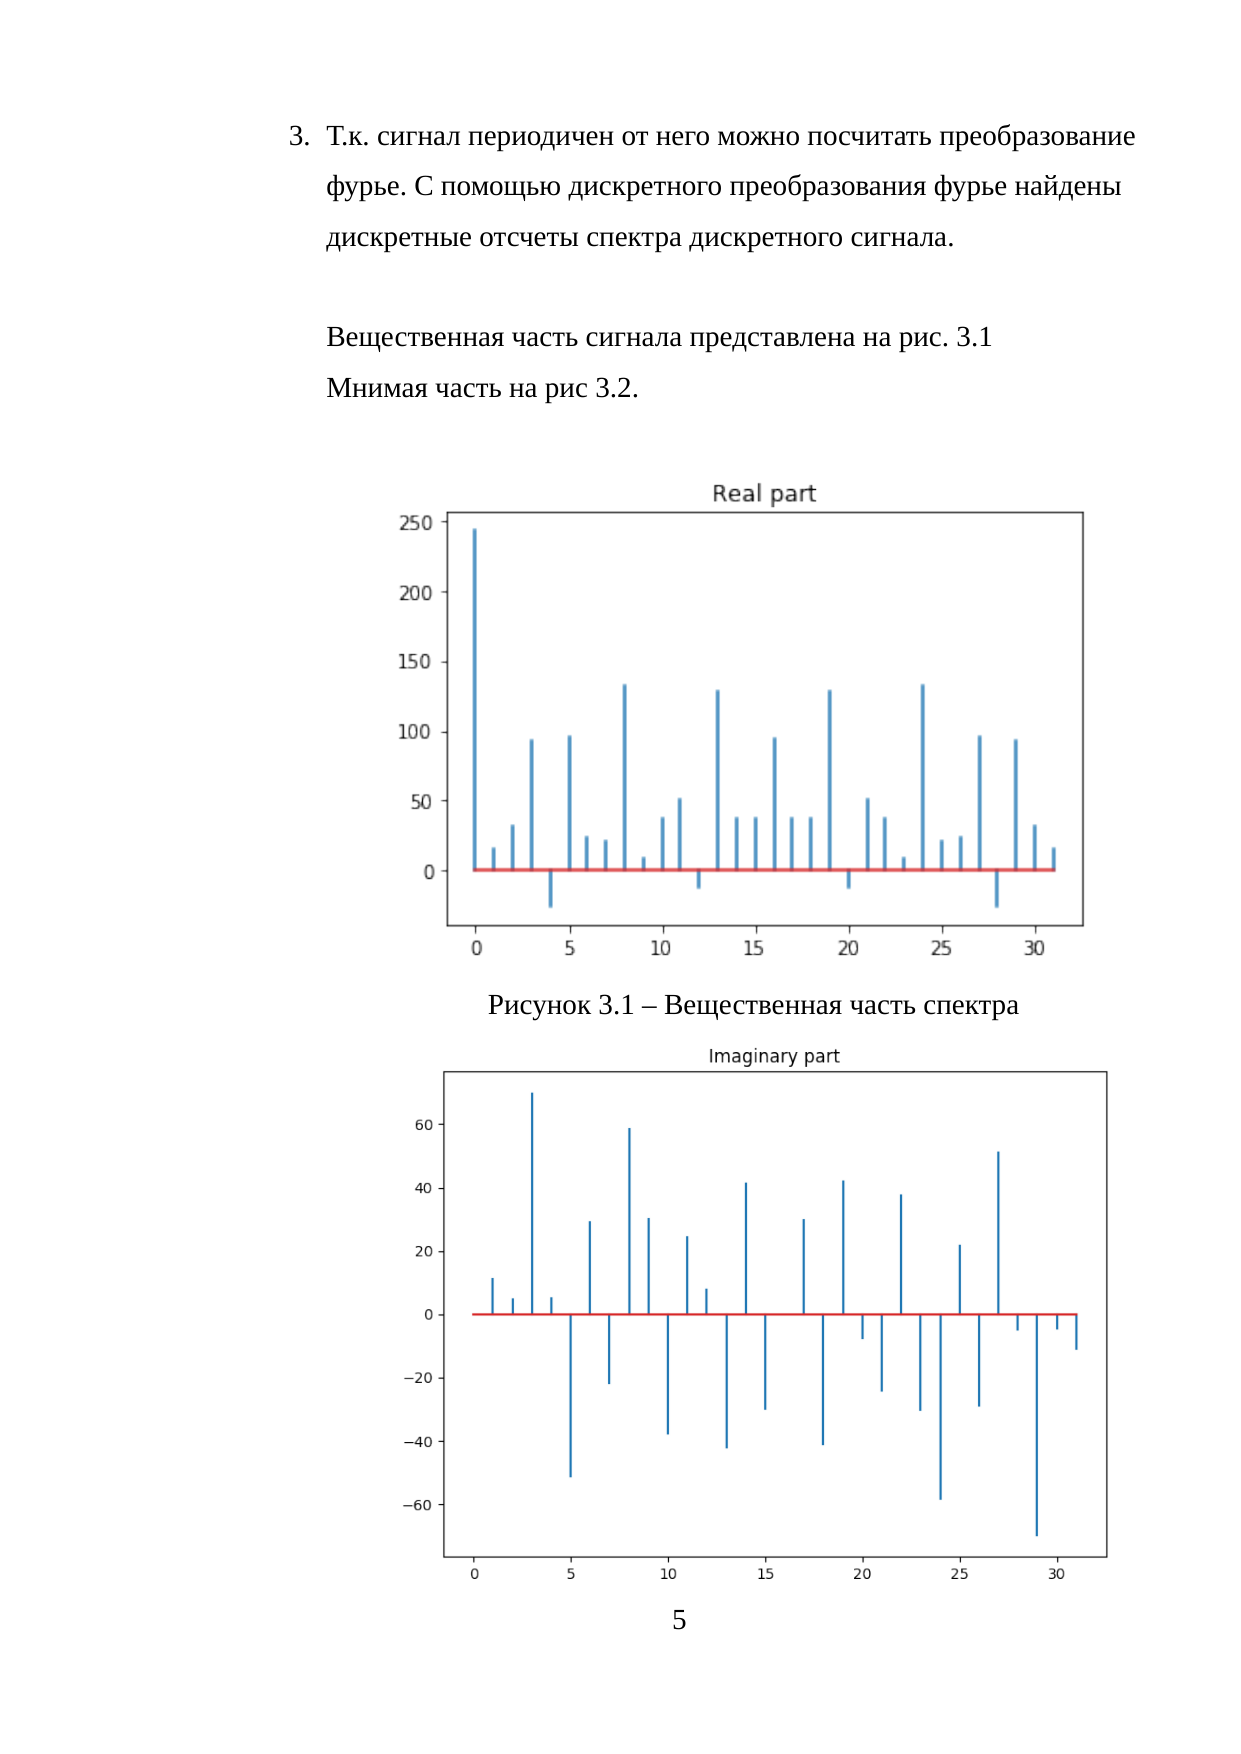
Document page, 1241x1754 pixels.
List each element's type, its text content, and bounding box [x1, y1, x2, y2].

list Мнимая часть на рис 3.2. [288, 370, 1181, 403]
list Рисунок 3.1 – Вещественная часть спектра [288, 987, 1181, 1021]
picture [384, 470, 1096, 971]
list Вещественная часть сигнала представлена на рис. 3.1 [288, 319, 1181, 353]
list Т.к. сигнал периодичен от него можно посчитать преобразование фурье. С помощью дискретного преобразования фурье найдены дискретные отсчеты спектра дискретного сигнала. [288, 118, 1181, 252]
picture [391, 1037, 1116, 1593]
